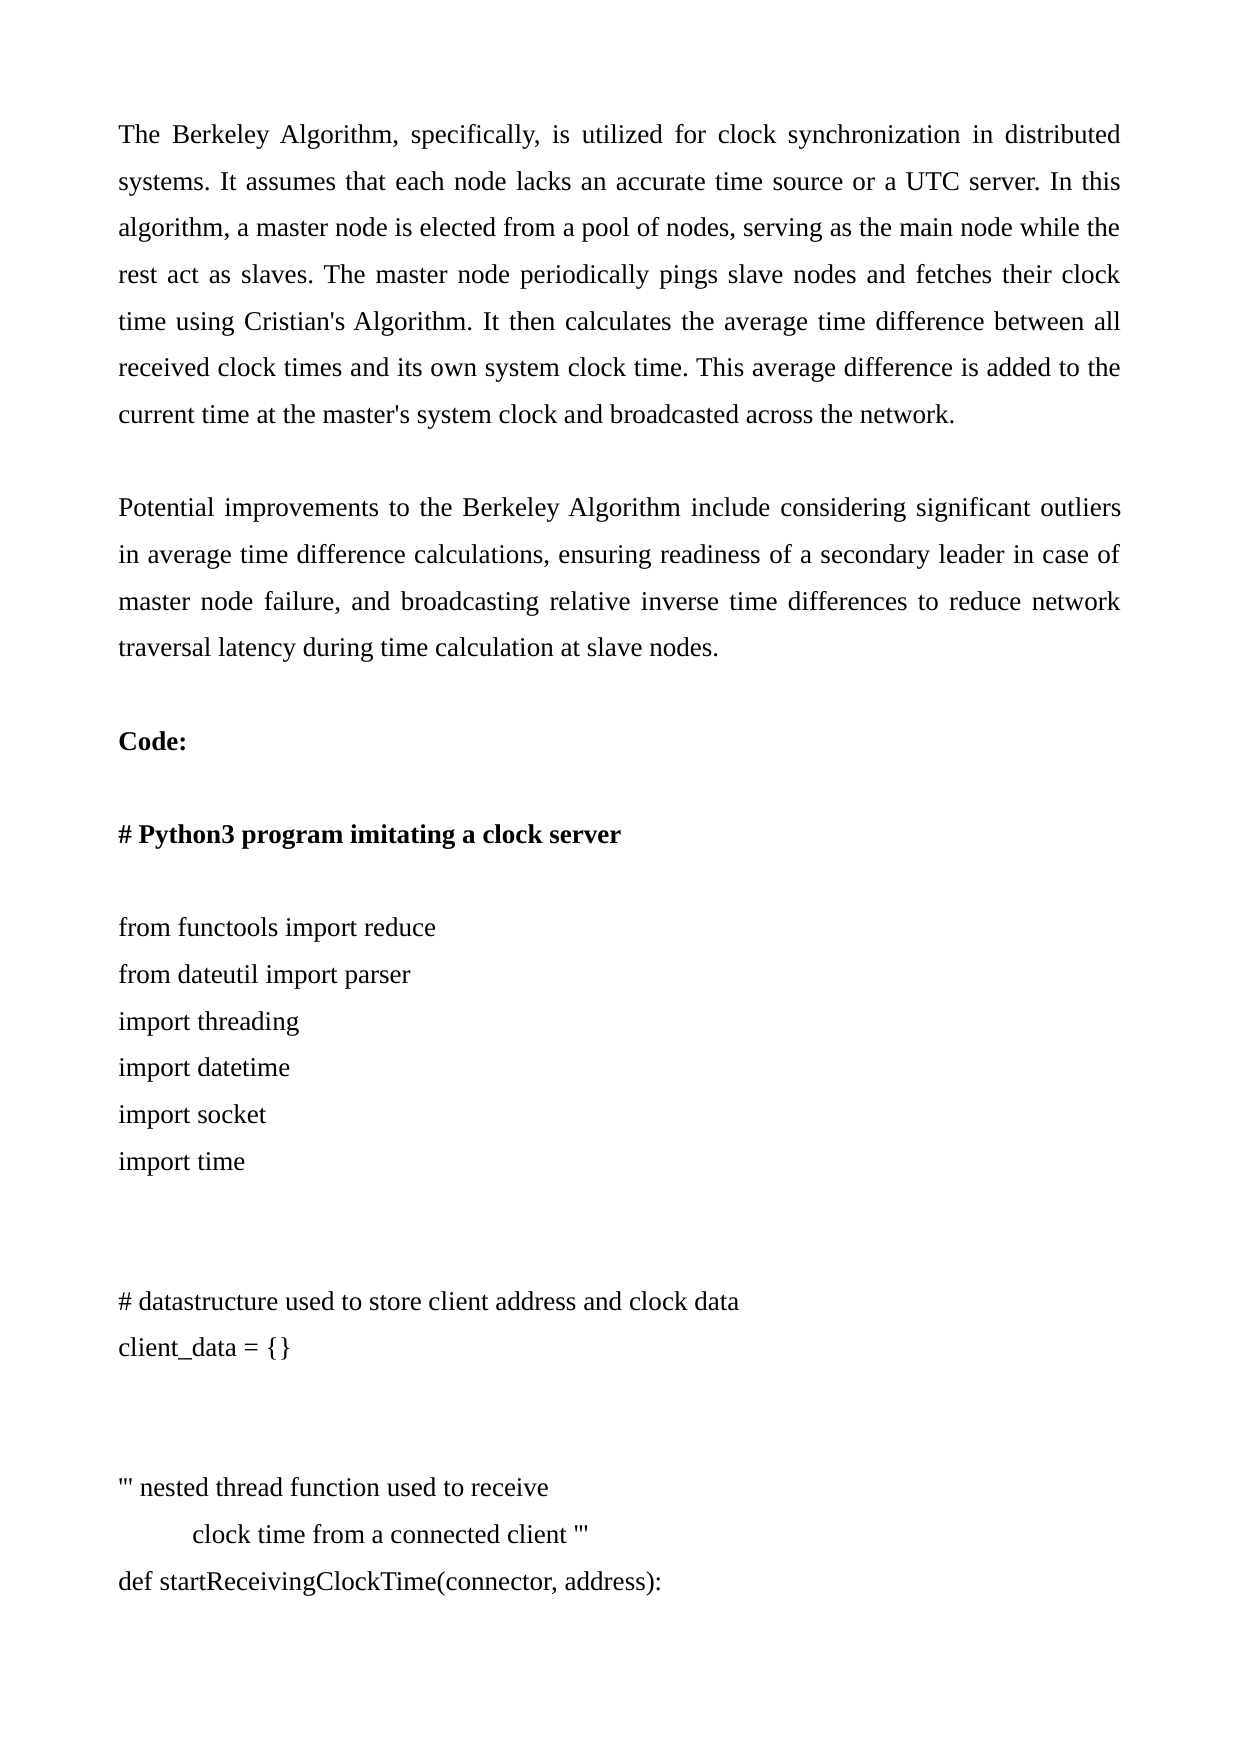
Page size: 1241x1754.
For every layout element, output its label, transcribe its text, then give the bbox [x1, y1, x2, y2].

text # datastructure used to store client address and clock data [118, 1285, 1122, 1316]
text Potential improvements to the Berkeley Algorithm include considering significant outliers in average time difference calculations, ensuring readiness of a secondary leader in case of master node failure, and broadcasting relative inverse time differences to reduce network traversal latency during time calculation at slave nodes. [118, 491, 1122, 663]
text import time [118, 1145, 1122, 1176]
text import threading [118, 1005, 1122, 1036]
text from dateutil import parser [118, 958, 1122, 989]
text # Python3 program imitating a clock server [118, 818, 1122, 849]
text client_data = {} [118, 1331, 1122, 1363]
text import socket [118, 1098, 1122, 1129]
text def startReceivingClockTime(connector, address): [118, 1565, 1122, 1596]
text from functools import reduce [118, 911, 1122, 943]
text The Berkeley Algorithm, specifically, is utilized for clock synchronization in distributed systems. It assumes that each node lacks an accurate time source or a UTC server. In this algorithm, a master node is elected from a pool of nodes, serving as the main node while the rest act as slaves. The master node periodically pings slave nodes and fetches their clock time using Cristian's Algorithm. It then calculates the average time difference between all received clock times and its own system clock time. This average difference is added to the current time at the master's system clock and broadcasted across the network. [118, 118, 1122, 429]
text ''' nested thread function used to receive [118, 1471, 1122, 1503]
text import datetime [118, 1051, 1122, 1083]
text clock time from a connected client ''' [118, 1518, 1122, 1549]
text Code: [118, 725, 1122, 756]
